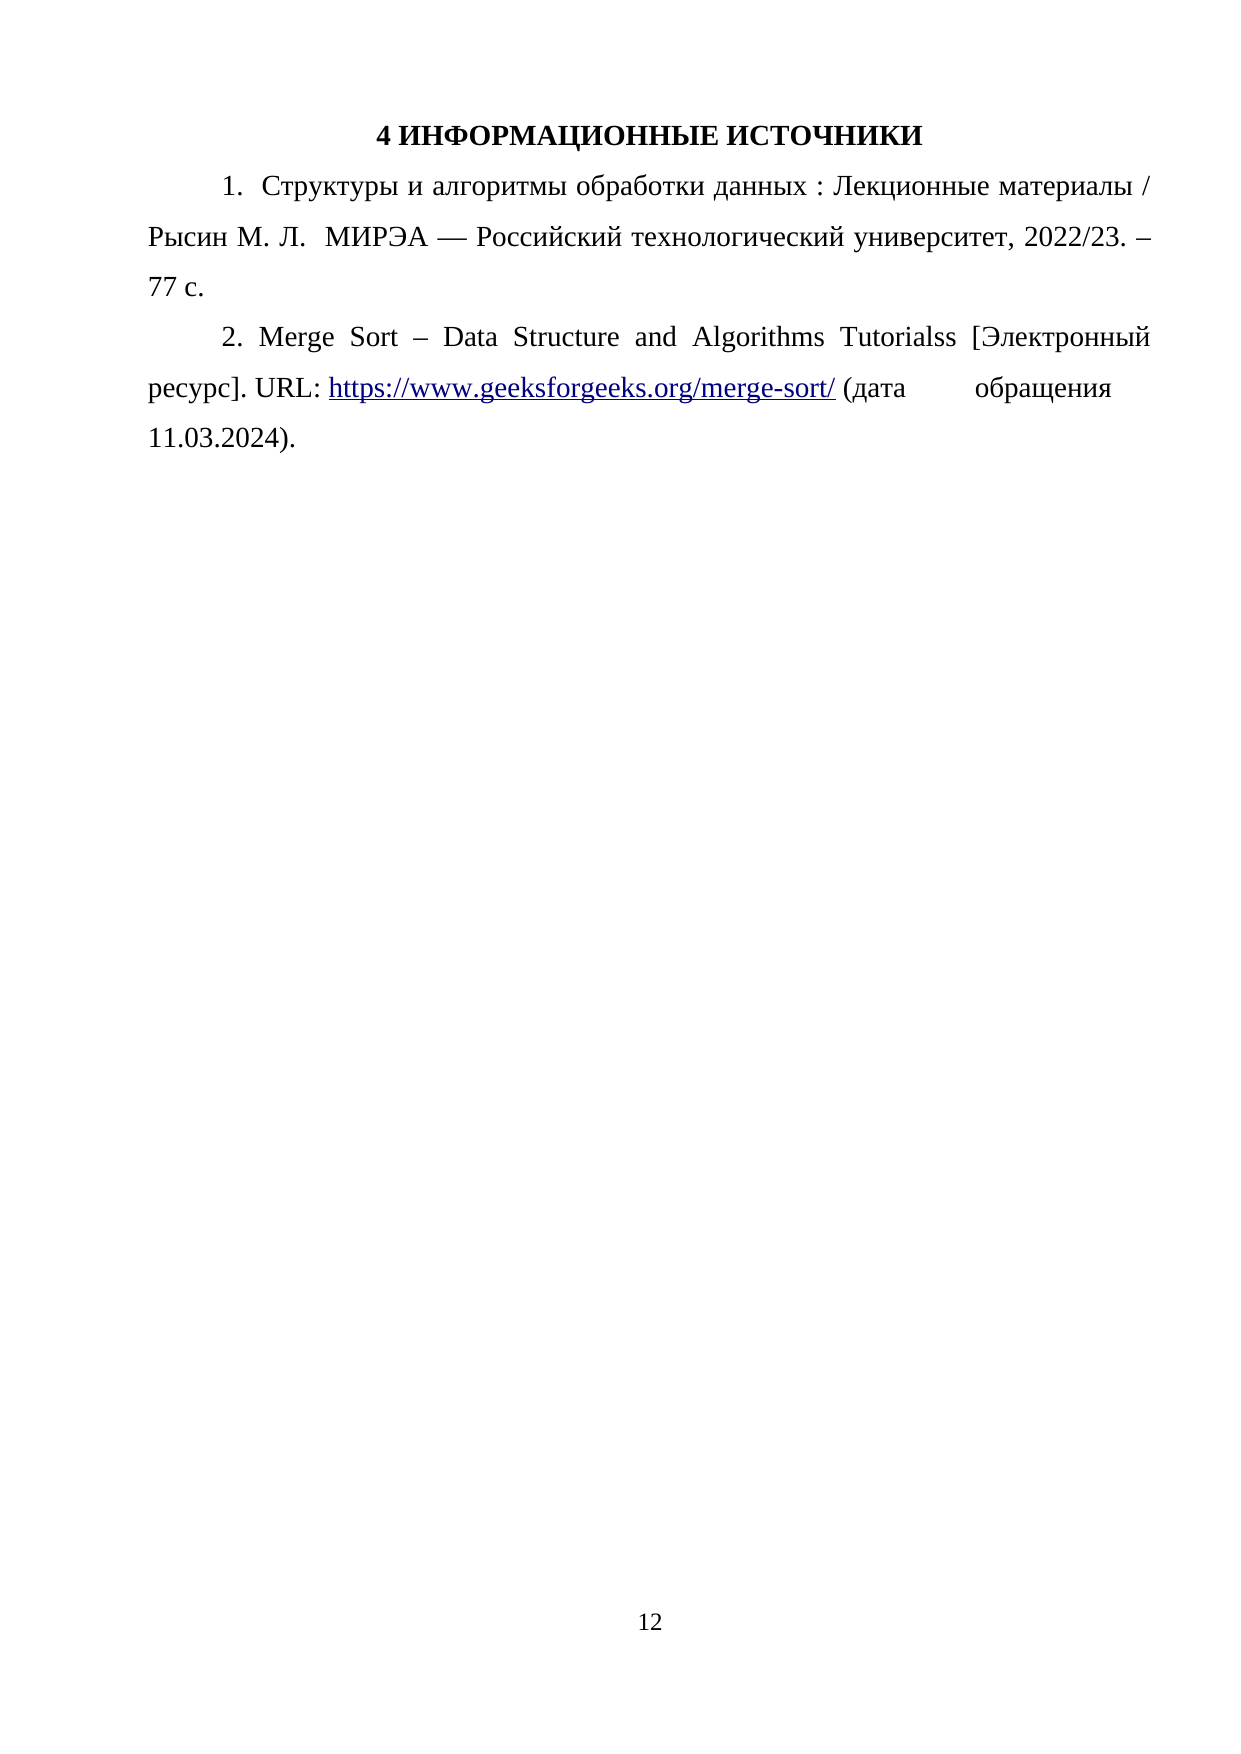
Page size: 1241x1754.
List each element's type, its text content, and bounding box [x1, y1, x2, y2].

text 2. Merge Sort – Data Structure and Algorithms Tutorialss [Электронный ресурс]. URL: https://www.geeksforgeeks.org/merge-sort/ (дата обращения 11.03.2024). [148, 319, 1152, 453]
text 1. Структуры и алгоритмы обработки данных : Лекционные материалы / Рысин М. Л. МИРЭА — Российский технологический университет, 2022/23. – 77 с. [148, 168, 1152, 303]
text 4 ИНФОРМАЦИОННЫЕ ИСТОЧНИКИ [148, 118, 1152, 152]
